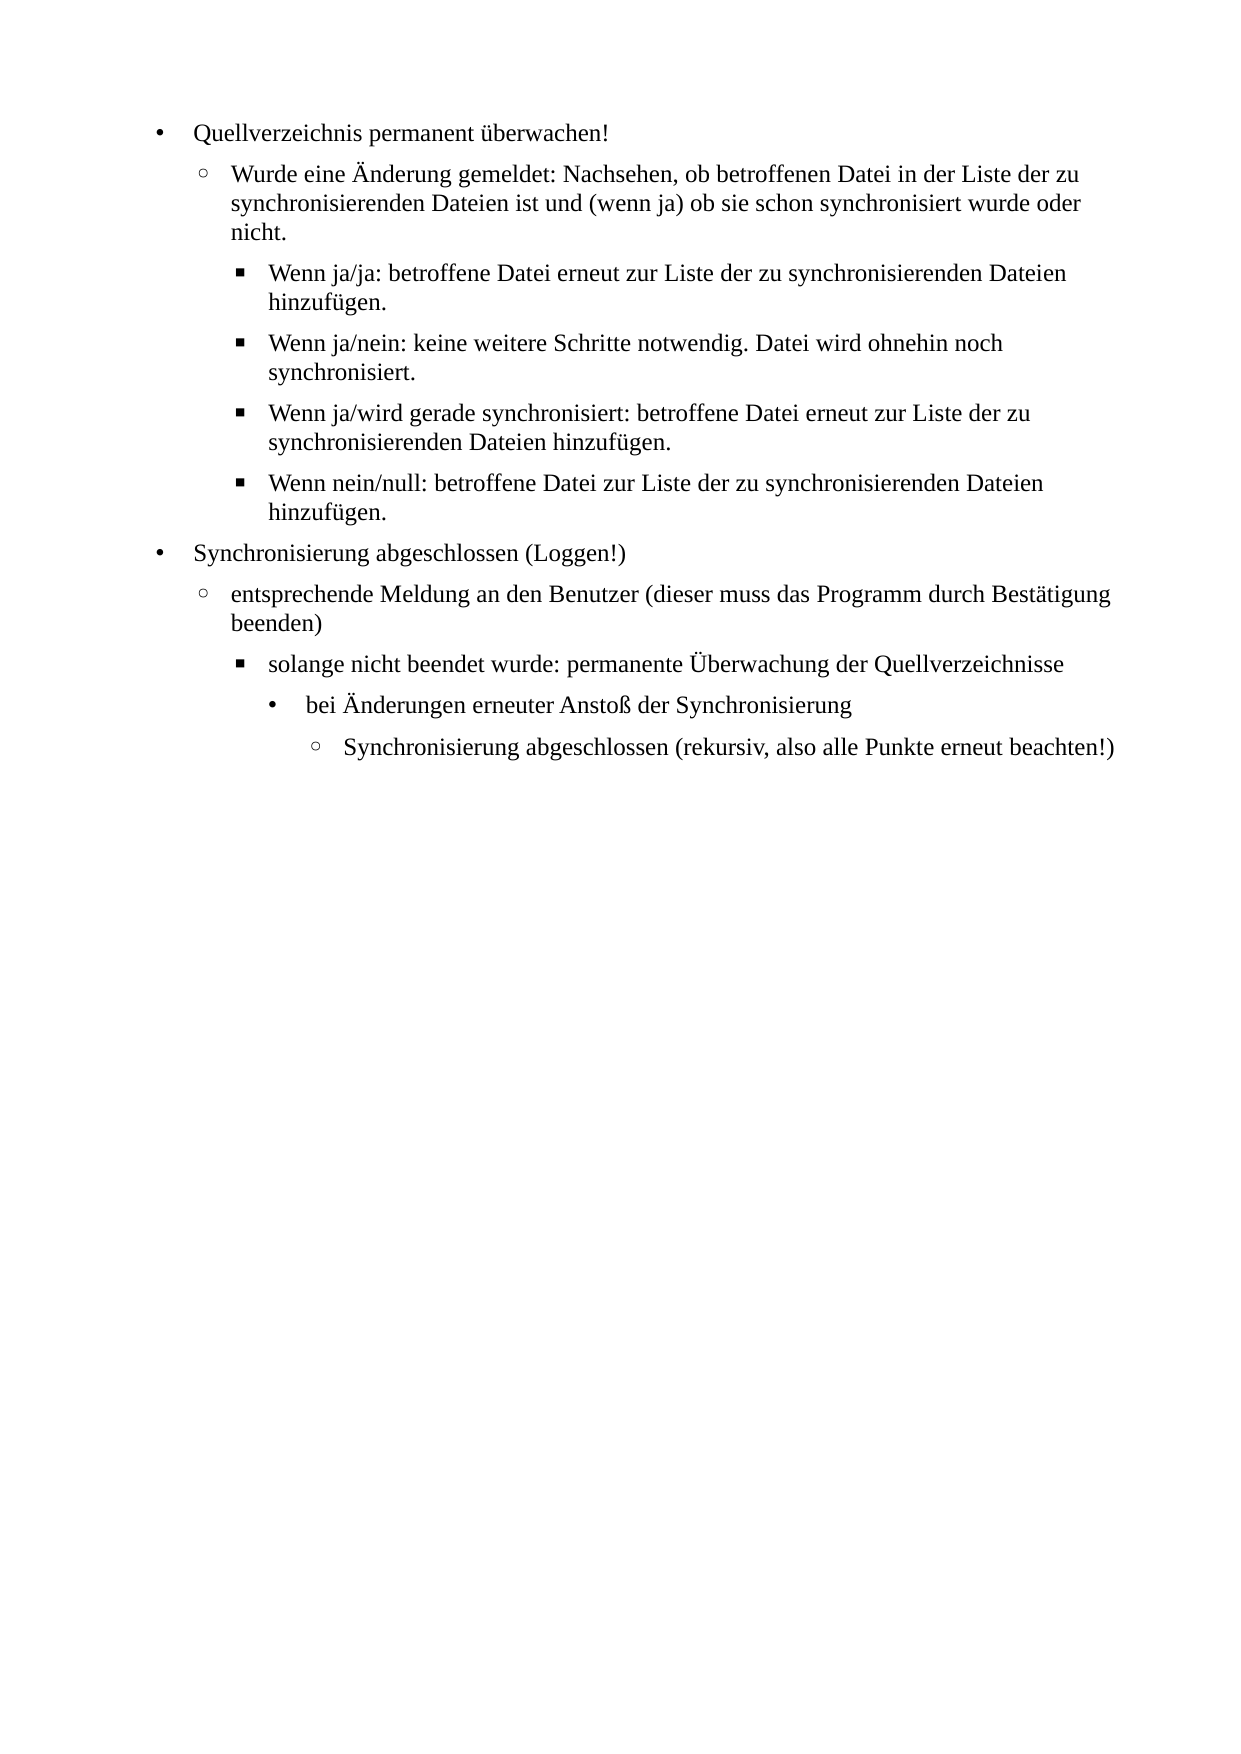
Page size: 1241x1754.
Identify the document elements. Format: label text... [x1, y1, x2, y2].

list bei Änderungen erneuter Anstoß der Synchronisierung [268, 691, 1122, 719]
list Synchronisierung abgeschlossen (rekursiv, also alle Punkte erneut beachten!) [306, 732, 1122, 761]
list Wenn ja/nein: keine weitere Schritte notwendig. Datei wird ohnehin noch synchronisiert. [231, 328, 1122, 386]
list Quellverzeichnis permanent überwachen! [156, 118, 1122, 147]
list Wurde eine Änderung gemeldet: Nachsehen, ob betroffenen Datei in der Liste der zu synchronisierenden Dateien ist und (wenn ja) ob sie schon synchronisiert wurde oder nicht. [193, 159, 1122, 246]
list Synchronisierung abgeschlossen (Loggen!) [156, 538, 1122, 567]
list entsprechende Meldung an den Benutzer (dieser muss das Programm durch Bestätigung beenden) [193, 579, 1122, 637]
list Wenn ja/ja: betroffene Datei erneut zur Liste der zu synchronisierenden Dateien hinzufügen. [231, 258, 1122, 316]
list solange nicht beendet wurde: permanente Überwachung der Quellverzeichnisse [231, 649, 1122, 678]
list Wenn nein/null: betroffene Datei zur Liste der zu synchronisierenden Dateien hinzufügen. [231, 468, 1122, 526]
list Wenn ja/wird gerade synchronisiert: betroffene Datei erneut zur Liste der zu synchronisierenden Dateien hinzufügen. [231, 398, 1122, 456]
